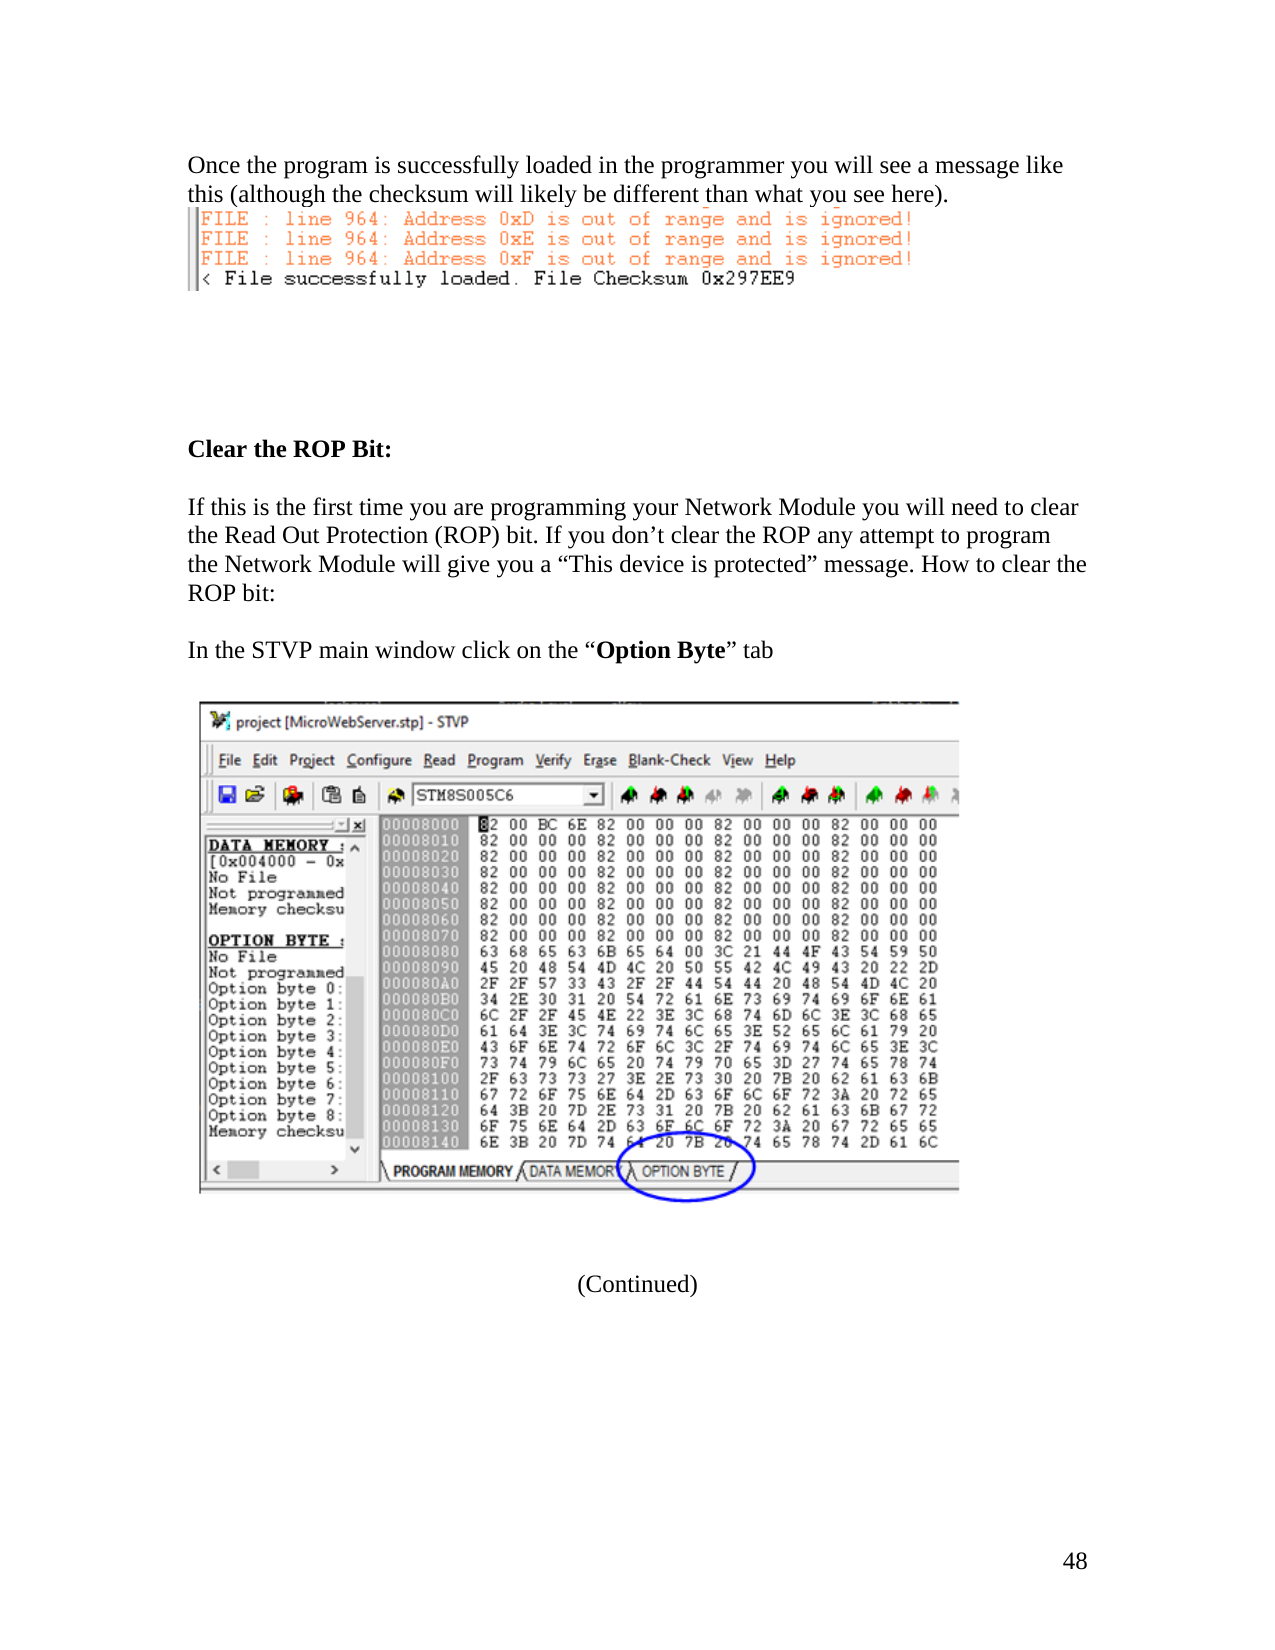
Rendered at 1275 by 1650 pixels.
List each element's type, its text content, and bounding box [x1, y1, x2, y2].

picture [187, 692, 976, 1212]
text In the STVP main window click on the “Option Byte” tab [187, 635, 1087, 664]
text If this is the first time you are programming your Network Module you will need to clear the Read Out Protection (ROP) bit. If you don’t clear the ROP any attempt to program the Network Module will give you a “This device is protected” message. How to clear the ROP bit: [187, 492, 1087, 607]
text Clear the ROP Bit: [187, 434, 1087, 463]
text Once the program is successfully loaded in the programmer you will see a message like this (although the checksum will likely be different than what you see here). [187, 150, 1087, 207]
picture [187, 207, 1063, 291]
text (Continued) [187, 1269, 1087, 1298]
